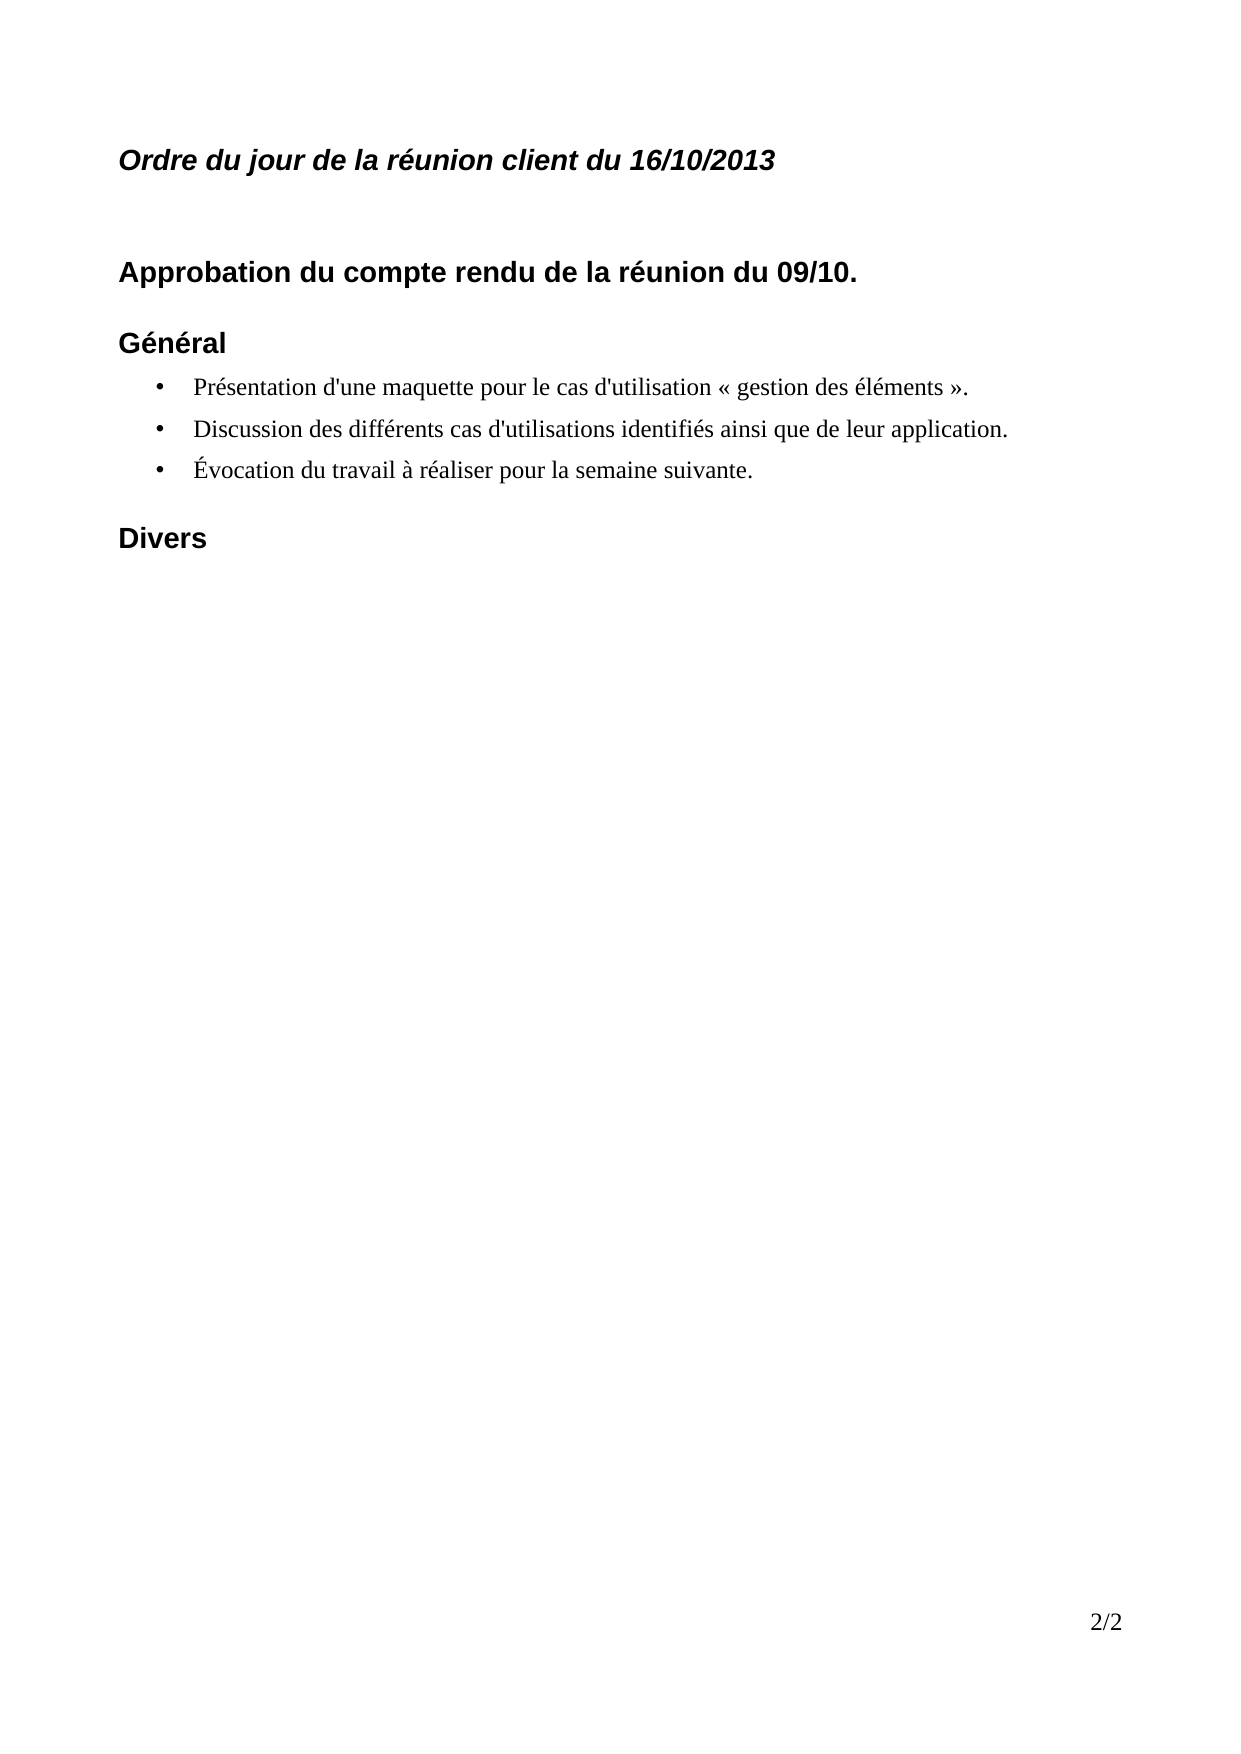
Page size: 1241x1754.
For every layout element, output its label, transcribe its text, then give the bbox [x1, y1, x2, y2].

list Évocation du travail à réaliser pour la semaine suivante. [156, 455, 1122, 484]
subtitle Ordre du jour de la réunion client du 16/10/2013 [118, 143, 1122, 177]
list Discussion des différents cas d'utilisations identifiés ainsi que de leur application. [156, 414, 1122, 442]
subtitle Divers [118, 521, 1122, 555]
list Présentation d'une maquette pour le cas d'utilisation « gestion des éléments ». [156, 372, 1122, 401]
subtitle Approbation du compte rendu de la réunion du 09/10. [118, 255, 1122, 289]
subtitle Général [118, 326, 1122, 360]
